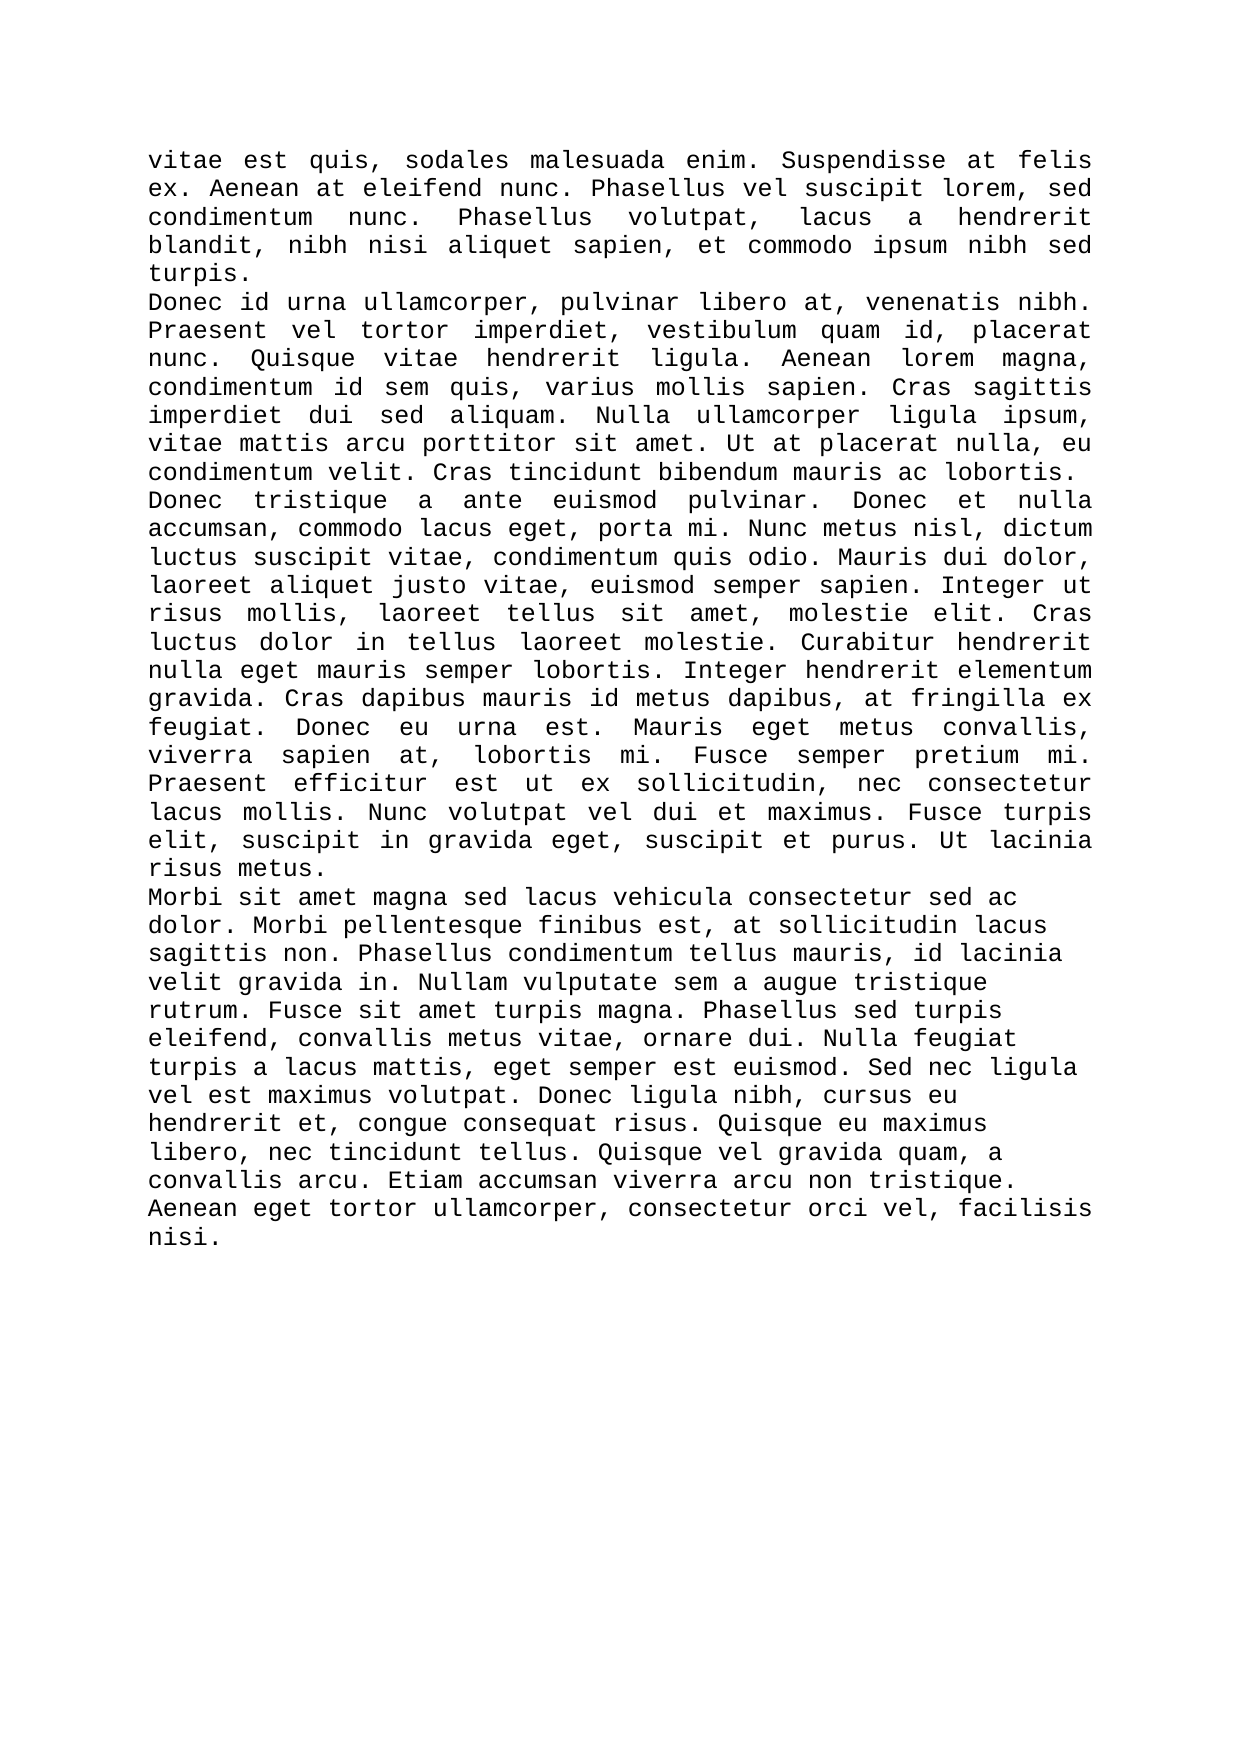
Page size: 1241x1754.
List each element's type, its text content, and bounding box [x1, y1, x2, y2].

text Morbi sit amet magna sed lacus vehicula consectetur sed ac dolor. Morbi pellentesque finibus est, at sollicitudin lacus sagittis non. Phasellus condimentum tellus mauris, id lacinia velit gravida in. Nullam vulputate sem a augue tristique rutrum. Fusce sit amet turpis magna. Phasellus sed turpis eleifend, convallis metus vitae, ornare dui. Nulla feugiat turpis a lacus mattis, eget semper est euismod. Sed nec ligula vel est maximus volutpat. Donec ligula nibh, cursus eu hendrerit et, congue consequat risus. Quisque eu maximus libero, nec tincidunt tellus. Quisque vel gravida quam, a convallis arcu. Etiam accumsan viverra arcu non tristique. Aenean eget tortor ullamcorper, consectetur orci vel, facilisis nisi. [148, 884, 1093, 1253]
text Donec id urna ullamcorper, pulvinar libero at, venenatis nibh. Praesent vel tortor imperdiet, vestibulum quam id, placerat nunc. Quisque vitae hendrerit ligula. Aenean lorem magna, condimentum id sem quis, varius mollis sapien. Cras sagittis imperdiet dui sed aliquam. Nulla ullamcorper ligula ipsum, vitae mattis arcu porttitor sit amet. Ut at placerat nulla, eu condimentum velit. Cras tincidunt bibendum mauris ac lobortis. [148, 289, 1093, 488]
text Donec tristique a ante euismod pulvinar. Donec et nulla accumsan, commodo lacus eget, porta mi. Nunc metus nisl, dictum luctus suscipit vitae, condimentum quis odio. Mauris dui dolor, laoreet aliquet justo vitae, euismod semper sapien. Integer ut risus mollis, laoreet tellus sit amet, molestie elit. Cras luctus dolor in tellus laoreet molestie. Curabitur hendrerit nulla eget mauris semper lobortis. Integer hendrerit elementum gravida. Cras dapibus mauris id metus dapibus, at fringilla ex feugiat. Donec eu urna est. Mauris eget metus convallis, viverra sapien at, lobortis mi. Fusce semper pretium mi. Praesent efficitur est ut ex sollicitudin, nec consectetur lacus mollis. Nunc volutpat vel dui et maximus. Fusce turpis elit, suscipit in gravida eget, suscipit et purus. Ut lacinia risus metus. [148, 488, 1093, 884]
text vitae est quis, sodales malesuada enim. Suspendisse at felis ex. Aenean at eleifend nunc. Phasellus vel suscipit lorem, sed condimentum nunc. Phasellus volutpat, lacus a hendrerit blandit, nibh nisi aliquet sapien, et commodo ipsum nibh sed turpis. [148, 148, 1093, 289]
